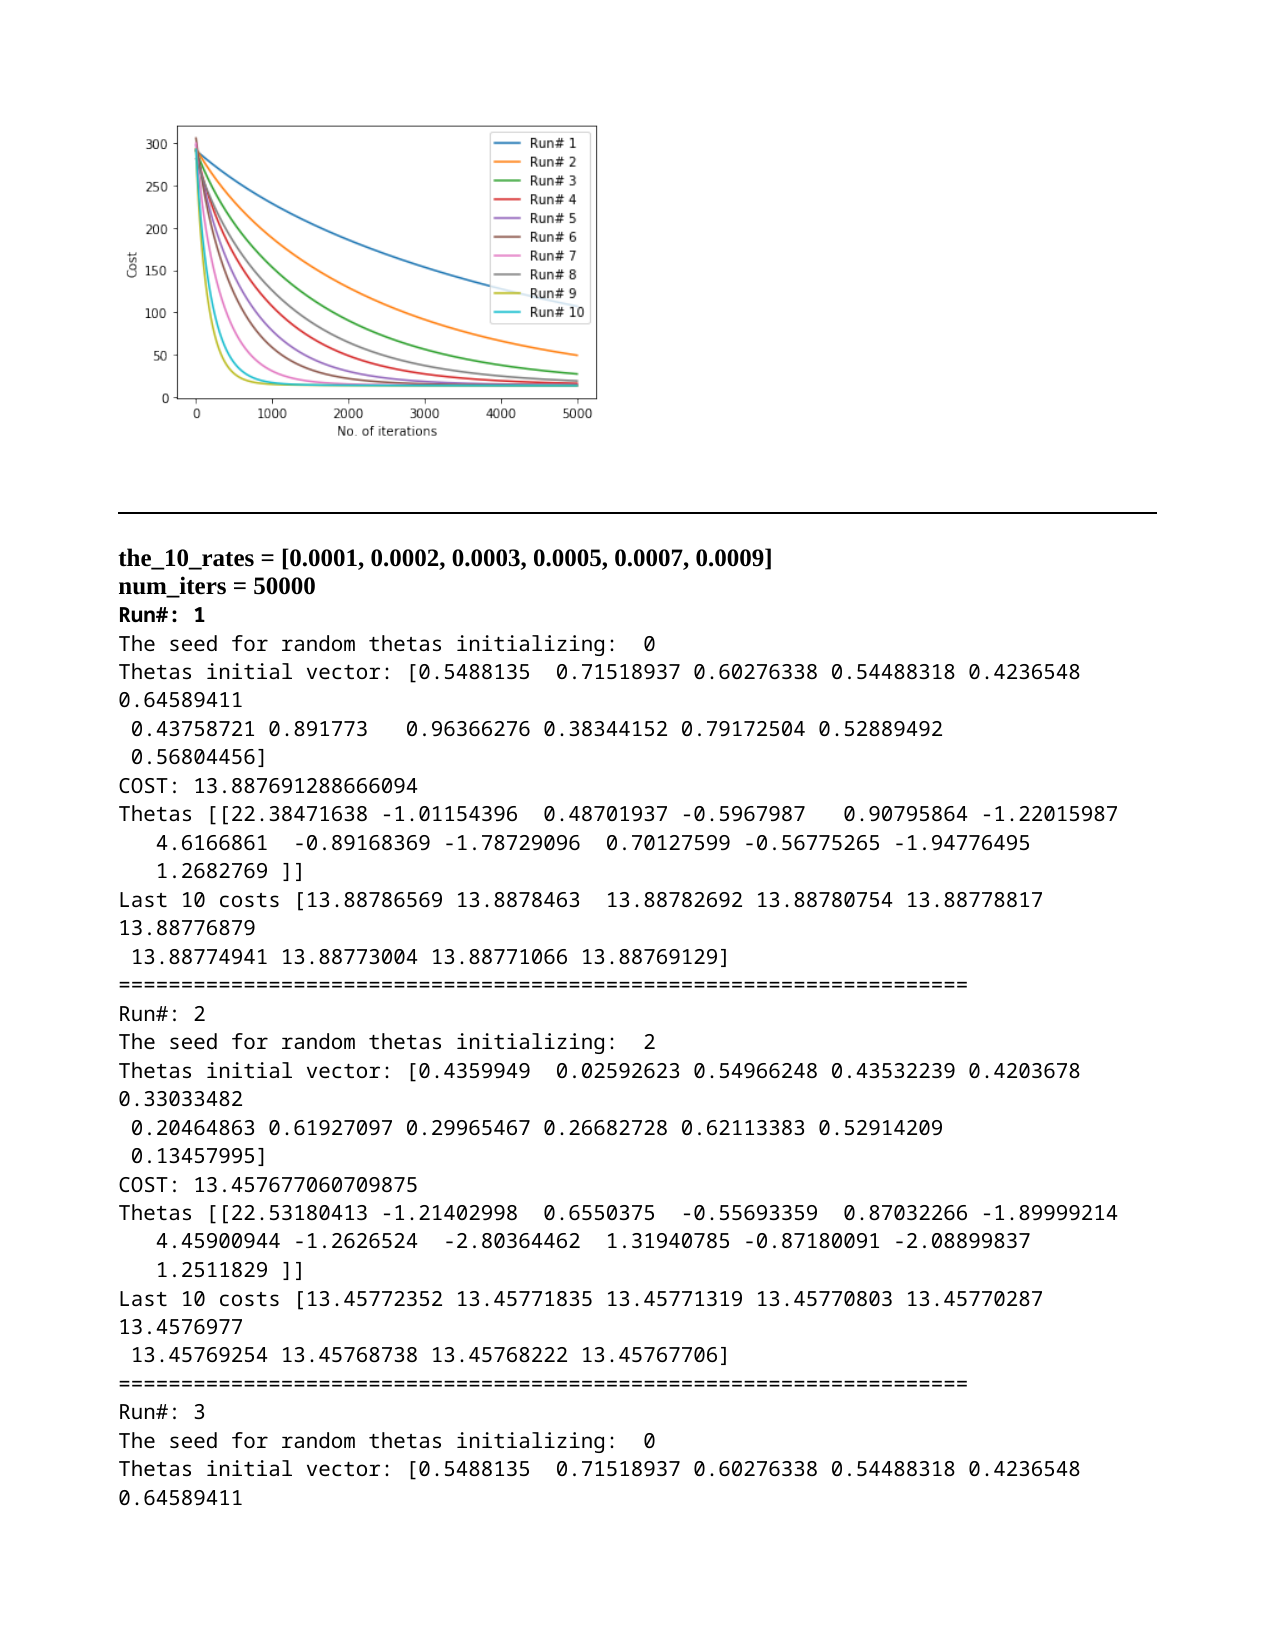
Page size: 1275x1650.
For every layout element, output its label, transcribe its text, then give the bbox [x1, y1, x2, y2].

text 0.13457995] [118, 1141, 1157, 1170]
text The seed for random thetas initializing: 0 [118, 1426, 1157, 1454]
text COST: 13.457677060709875 [118, 1170, 1157, 1198]
text Thetas [[22.38471638 -1.01154396 0.48701937 -0.5967987 0.90795864 -1.22015987 [118, 799, 1157, 828]
text ==================================================================== [118, 1369, 1157, 1397]
text Thetas initial vector: [0.5488135 0.71518937 0.60276338 0.54488318 0.4236548 0.64589411 [118, 1454, 1157, 1511]
text 4.45900944 -1.2626524 -2.80364462 1.31940785 -0.87180091 -2.08899837 [118, 1227, 1157, 1255]
text 0.56804456] [118, 742, 1157, 771]
text num_iters = 50000 [118, 571, 1157, 600]
text Run#: 1 [118, 600, 1157, 629]
text the_10_rates = [0.0001, 0.0002, 0.0003, 0.0005, 0.0007, 0.0009] [118, 543, 1157, 571]
text Thetas initial vector: [0.4359949 0.02592623 0.54966248 0.43532239 0.4203678 0.33033482 [118, 1056, 1157, 1113]
text The seed for random thetas initializing: 2 [118, 1027, 1157, 1056]
text 4.6166861 -0.89168369 -1.78729096 0.70127599 -0.56775265 -1.94776495 [118, 828, 1157, 856]
text 1.2682769 ]] [118, 856, 1157, 885]
text Run#: 3 [118, 1397, 1157, 1426]
text Thetas initial vector: [0.5488135 0.71518937 0.60276338 0.54488318 0.4236548 0.64589411 [118, 657, 1157, 714]
text 0.43758721 0.891773 0.96366276 0.38344152 0.79172504 0.52889492 [118, 714, 1157, 742]
text 13.45769254 13.45768738 13.45768222 13.45767706] [118, 1341, 1157, 1369]
text Last 10 costs [13.88786569 13.8878463 13.88782692 13.88780754 13.88778817 13.88776879 [118, 885, 1157, 942]
text COST: 13.887691288666094 [118, 771, 1157, 799]
text 1.2511829 ]] [118, 1255, 1157, 1284]
text Thetas [[22.53180413 -1.21402998 0.6550375 -0.55693359 0.87032266 -1.89999214 [118, 1198, 1157, 1227]
text The seed for random thetas initializing: 0 [118, 629, 1157, 657]
text ==================================================================== [118, 970, 1157, 999]
text Run#: 2 [118, 999, 1157, 1027]
text Last 10 costs [13.45772352 13.45771835 13.45771319 13.45770803 13.45770287 13.4576977 [118, 1284, 1157, 1341]
text 0.20464863 0.61927097 0.29965467 0.26682728 0.62113383 0.52914209 [118, 1113, 1157, 1141]
picture [118, 118, 605, 446]
text 13.88774941 13.88773004 13.88771066 13.88769129] [118, 942, 1157, 970]
